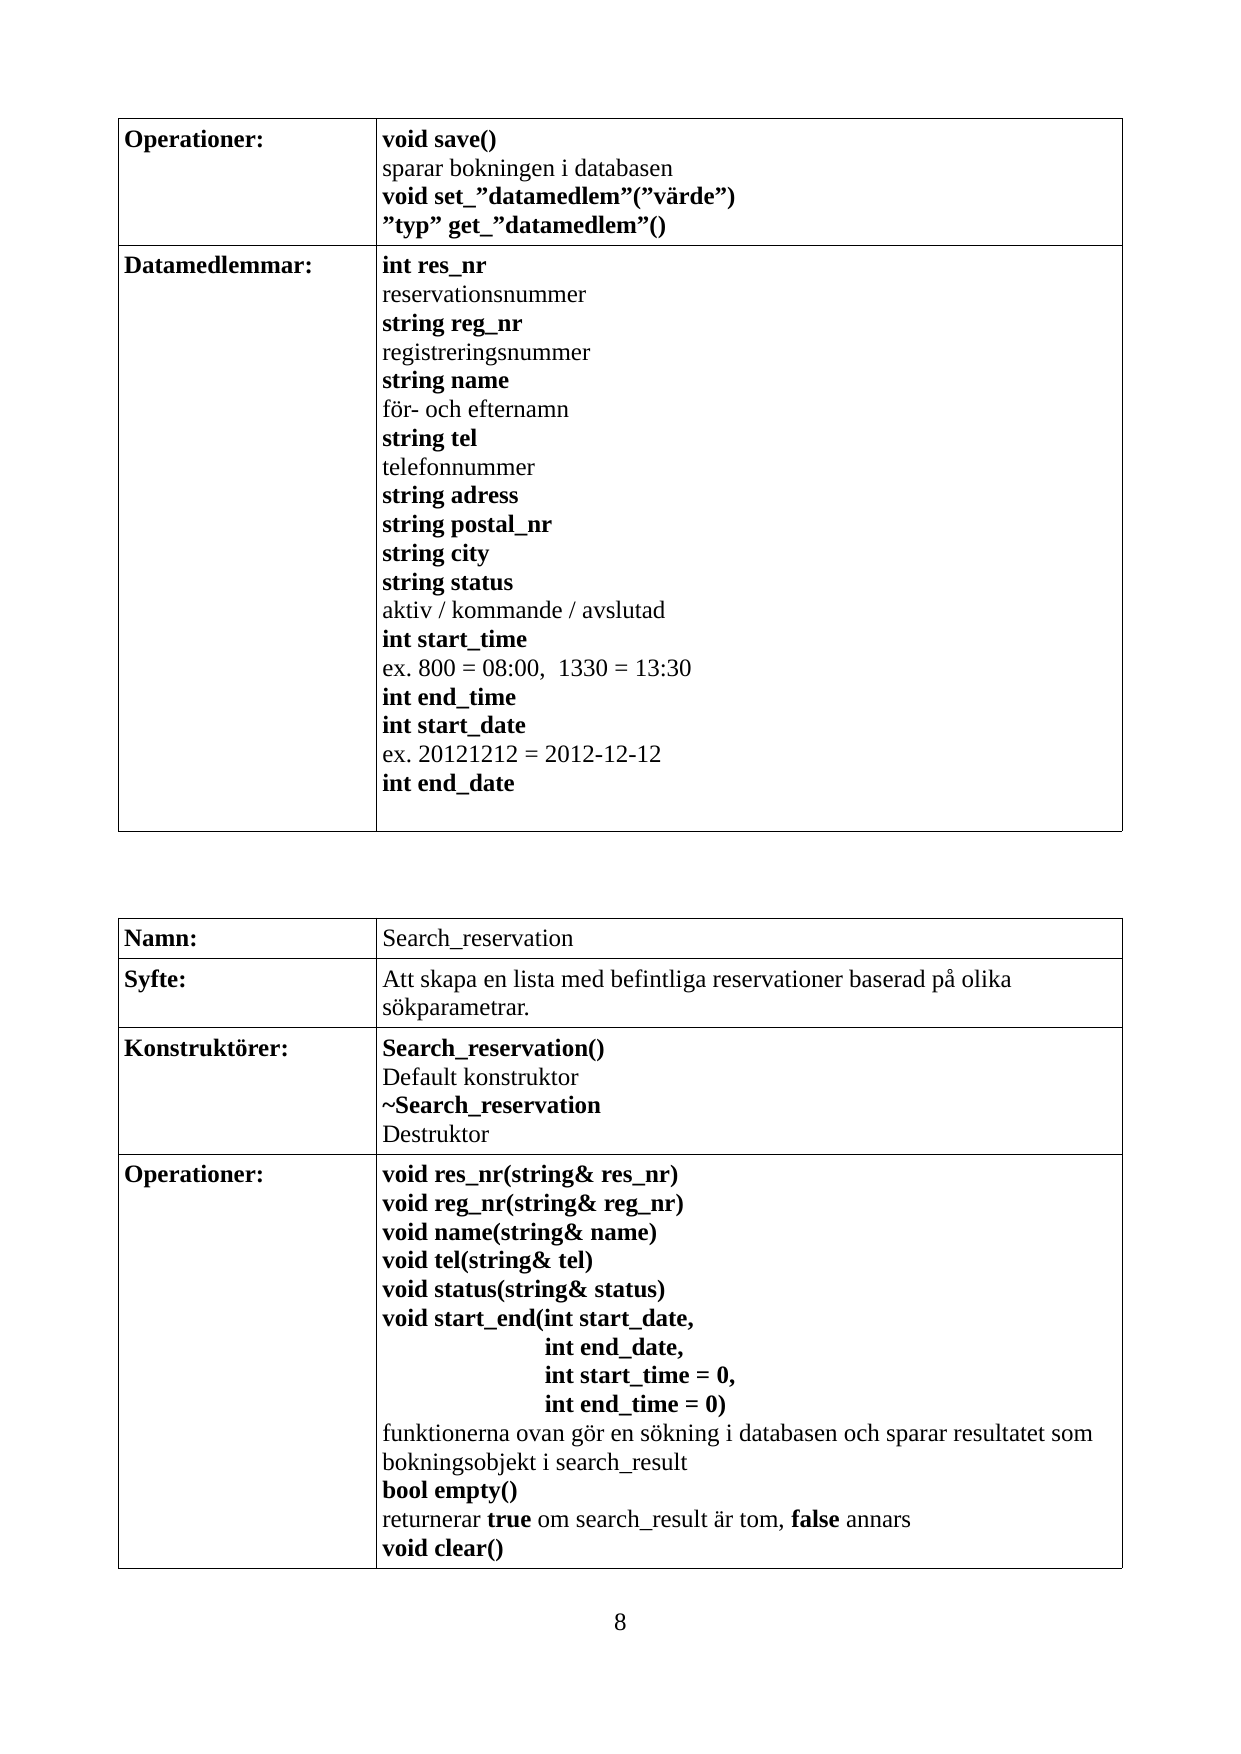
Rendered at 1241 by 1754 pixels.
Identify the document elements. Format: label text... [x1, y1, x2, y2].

table_cell Syfte: [119, 959, 376, 1027]
table_cell void res_nr(string& res_nr) void reg_nr(string& reg_nr) void name(string& name) void tel(string& tel) void status(string& status) void start_end(int start_date, int end_date, int start_time = 0, int end_time = 0) funktionerna ovan gör en sökning i databasen och sparar resultatet som bokningsobjekt i search_result bool empty() returnerar true om search_result är tom, false annars void clear() [377, 1155, 1122, 1568]
table_cell void save() sparar bokningen i databasen void set_”datamedlem”(”värde”) ”typ” get_”datamedlem”() [377, 119, 1122, 245]
table_cell int res_nr reservationsnummer string reg_nr registreringsnummer string name för- och efternamn string tel telefonnummer string adress string postal_nr string city string status aktiv / kommande / avslutad int start_time ex. 800 = 08:00, 1330 = 13:30 int end_time int start_date ex. 20121212 = 2012-12-12 int end_date [377, 246, 1122, 831]
table_header Search_reservation [377, 919, 1122, 958]
table_cell Datamedlemmar: [119, 246, 376, 831]
table_cell Konstruktörer: [119, 1028, 376, 1153]
table_cell Operationer: [119, 1155, 376, 1568]
table_cell Att skapa en lista med befintliga reservationer baserad på olika sökparametrar. [377, 959, 1122, 1027]
table_cell Search_reservation() Default konstruktor ~Search_reservation Destruktor [377, 1028, 1122, 1153]
table_cell Operationer: [119, 119, 376, 245]
table_header Namn: [119, 919, 376, 958]
